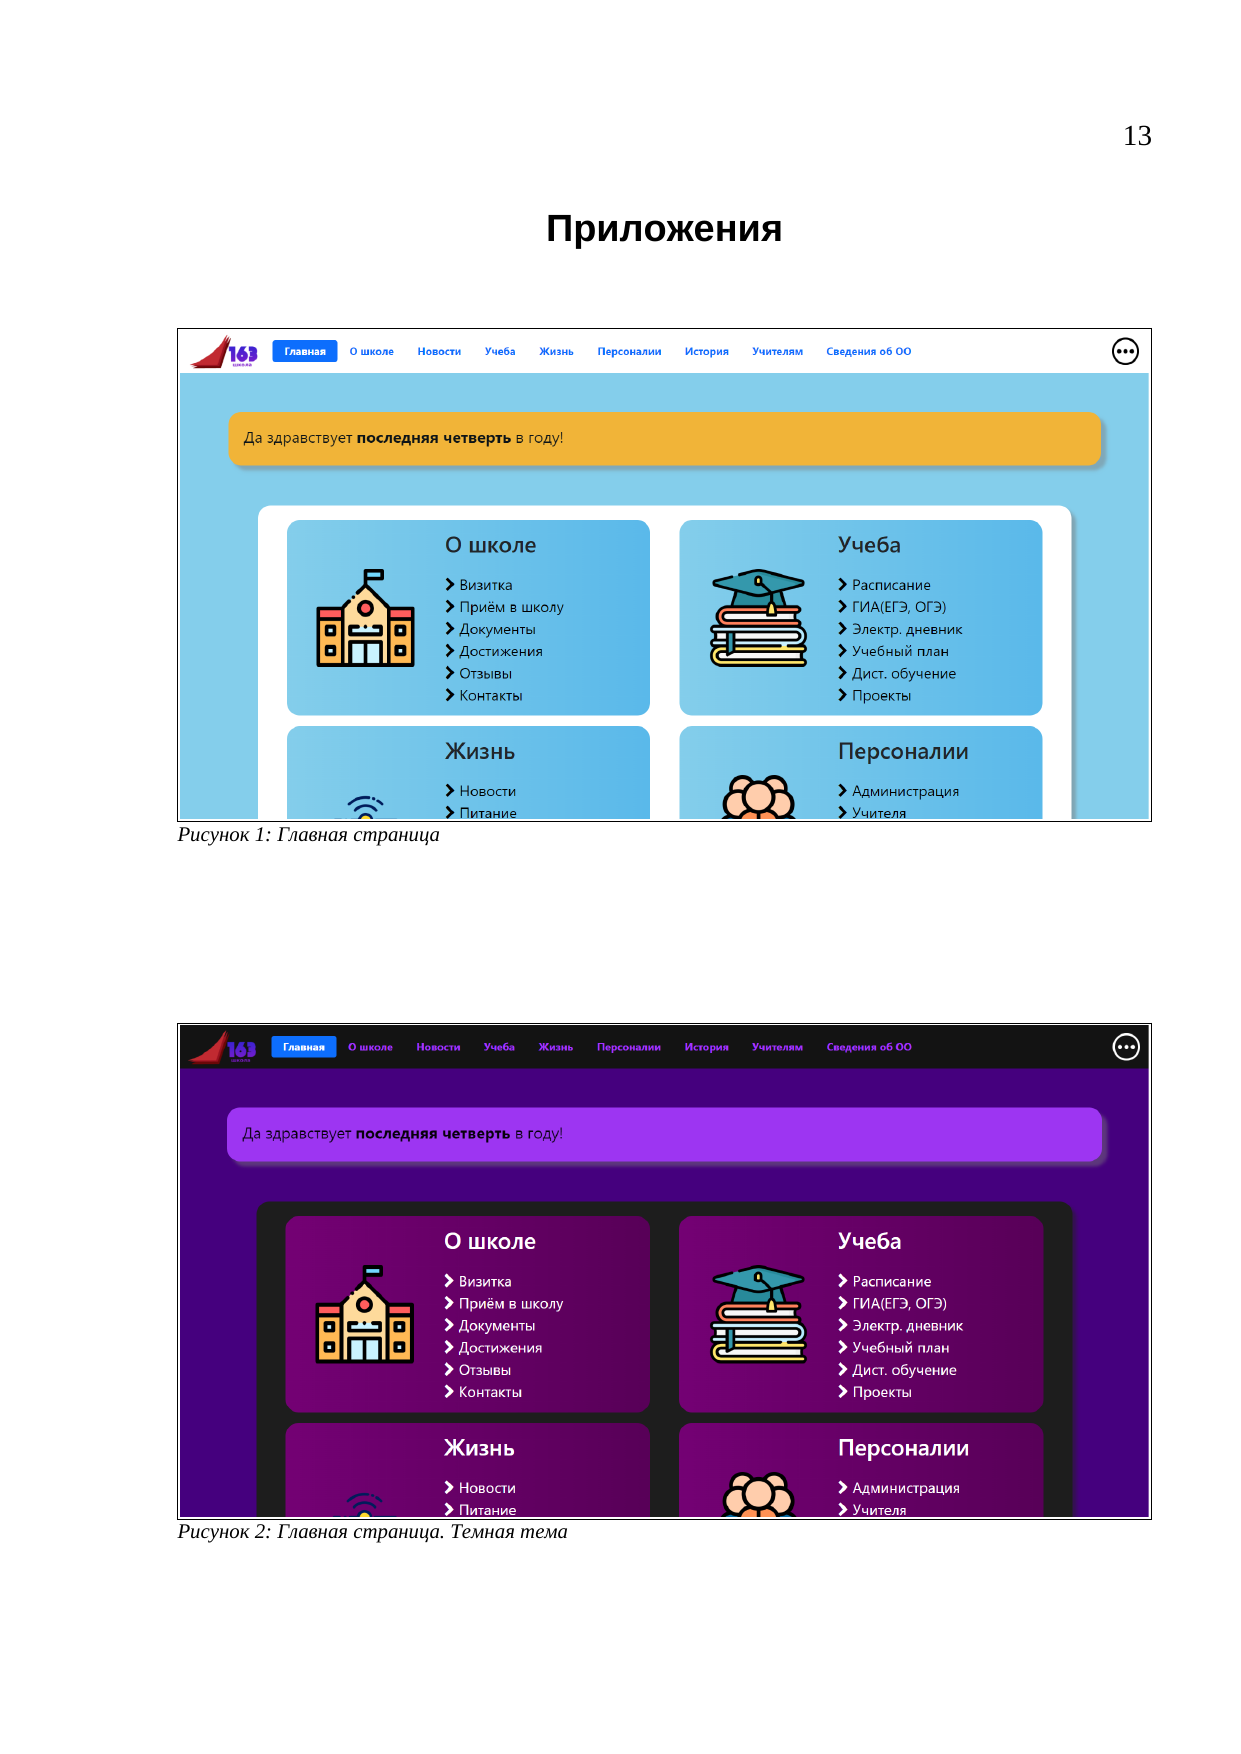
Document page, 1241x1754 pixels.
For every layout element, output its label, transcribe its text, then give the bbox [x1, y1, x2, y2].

picture [180, 1025, 1149, 1517]
text Рисунок 2: Главная страница. Темная тема [177, 1520, 1152, 1543]
picture [180, 331, 1149, 819]
subtitle Приложения [177, 206, 1152, 250]
text Рисунок 1: Главная страница [177, 822, 1152, 846]
